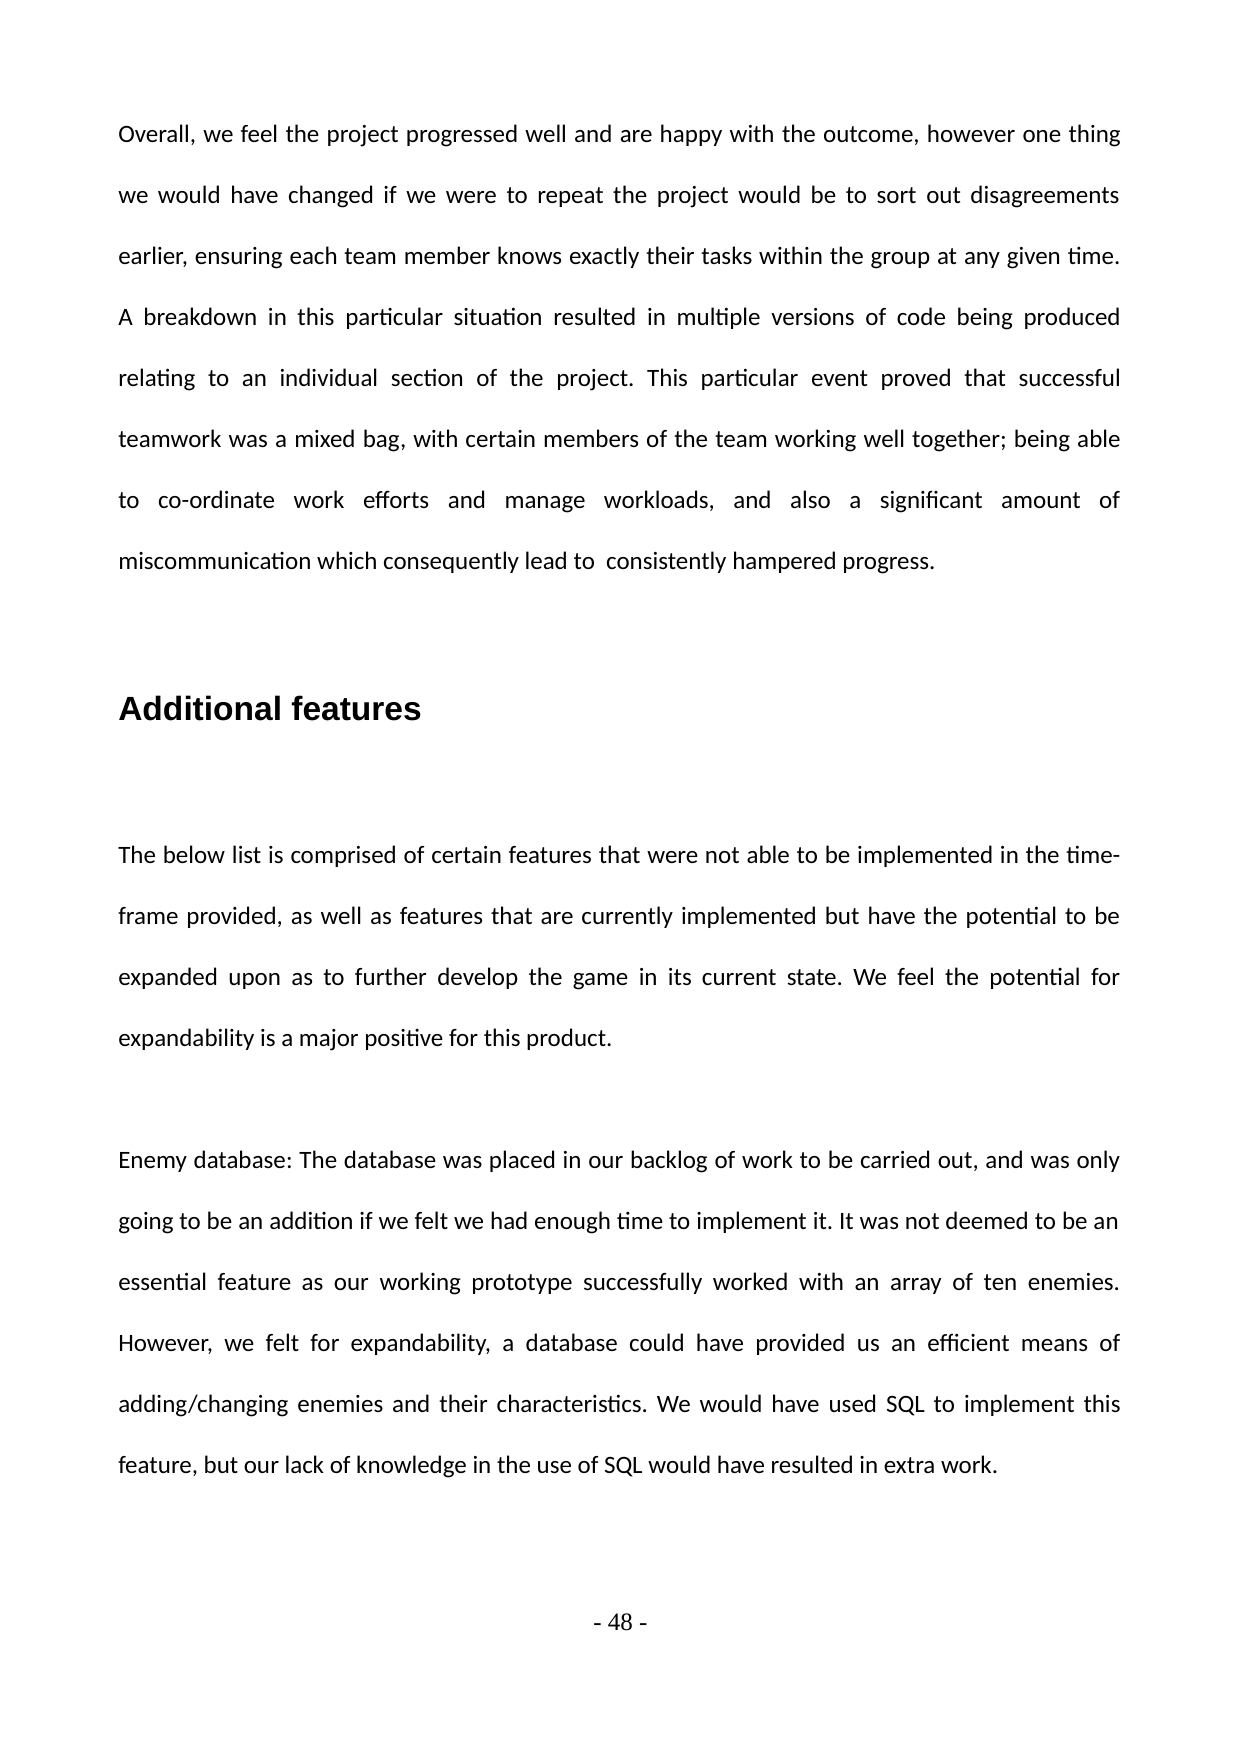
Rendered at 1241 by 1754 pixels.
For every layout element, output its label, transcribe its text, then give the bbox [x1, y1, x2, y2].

subtitle Additional features [118, 688, 1122, 727]
text Enemy database: The database was placed in our backlog of work to be carried out, and was only going to be an addition if we felt we had enough time to implement it. It was not deemed to be an essential feature as our working prototype successfully worked with an array of ten enemies. However, we felt for expandability, a database could have provided us an efficient means of adding/changing enemies and their characteristics. We would have used SQL to implement this feature, but our lack of knowledge in the use of SQL would have resulted in extra work. [118, 1144, 1122, 1480]
text Overall, we feel the project progressed well and are happy with the outcome, however one thing we would have changed if we were to repeat the project would be to sort out disagreements earlier, ensuring each team member knows exactly their tasks within the group at any given time. A breakdown in this particular situation resulted in multiple versions of code being produced relating to an individual section of the project. This particular event proved that successful teamwork was a mixed bag, with certain members of the team working well together; being able to co-ordinate work efforts and manage workloads, and also a significant amount of miscommunication which consequently lead to consistently hampered progress. [118, 118, 1122, 576]
text The below list is comprised of certain features that were not able to be implemented in the time-frame provided, as well as features that are currently implemented but have the potential to be expanded upon as to further develop the game in its current state. We feel the potential for expandability is a major positive for this product. [118, 839, 1122, 1053]
